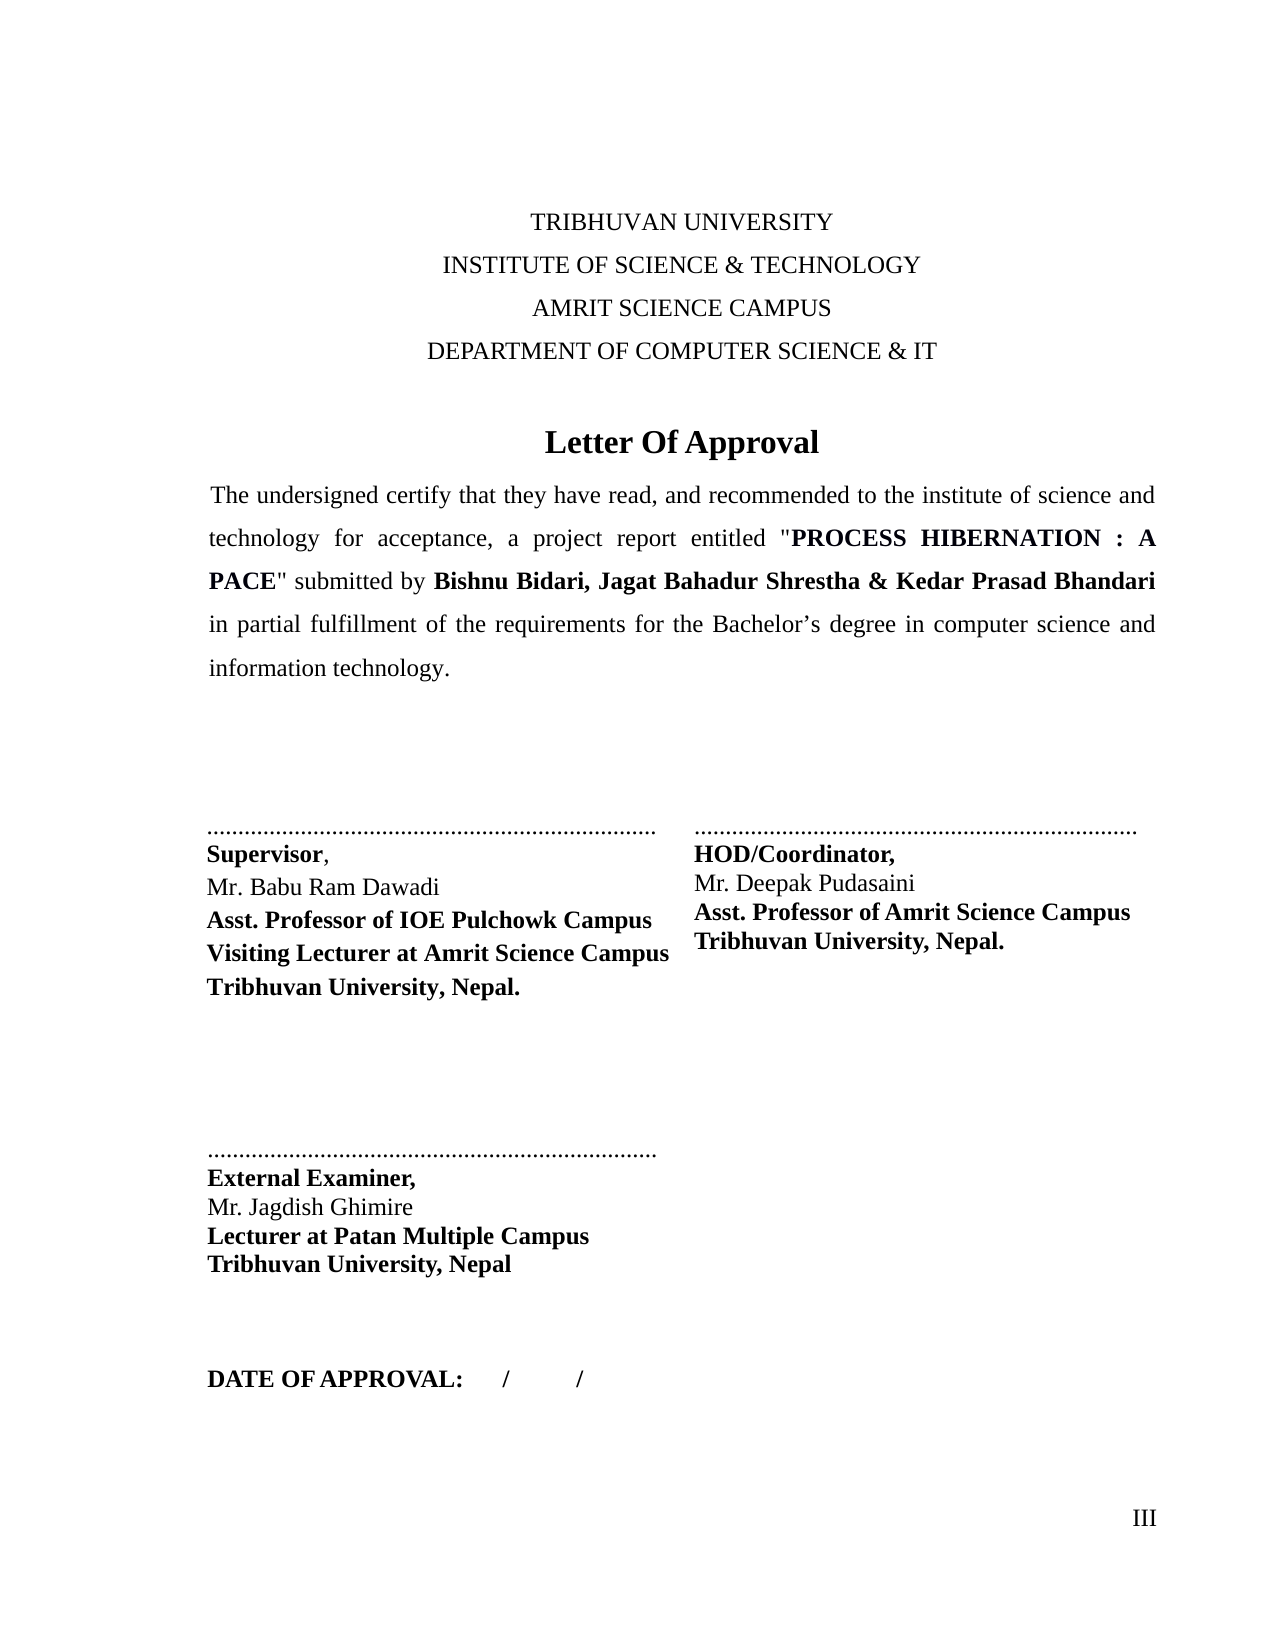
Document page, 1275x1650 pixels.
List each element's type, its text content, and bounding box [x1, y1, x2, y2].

text Lecturer at Patan Multiple Campus [207, 1221, 1157, 1249]
list DEPARTMENT OF COMPUTER SCIENCE & IT [207, 336, 1157, 365]
list TRIBHUVAN UNIVERSITY [207, 207, 1157, 236]
list ........................................................................ [207, 1134, 1157, 1163]
list External Examiner, [207, 1163, 1157, 1192]
list DATE OF APPROVAL: / / [207, 1364, 1157, 1393]
table_header ........................................................................ Supervisor, Mr. Babu Ram Dawadi Asst. Professor of IOE Pulchowk Campus Visiting Lecturer at Amrit Science Campus Tribhuvan University, Nepal. [196, 782, 683, 1019]
list AMRIT SCIENCE CAMPUS [207, 293, 1157, 322]
list The undersigned certify that they have read, and recommended to the institute of science and technology for acceptance, a project report entitled "PROCESS HIBERNATION : A PACE" submitted by Bishnu Bidari, Jagat Bahadur Shrestha & Kedar Prasad Bhandari in partial fulfillment of the requirements for the Bachelor’s degree in computer science and information technology. [208, 480, 1157, 681]
table_header ....................................................................... HOD/Coordinator, Mr. Deepak Pudasaini Asst. Professor of Amrit Science Campus Tribhuvan University, Nepal. [683, 782, 1153, 1019]
text Letter Of Approval [207, 423, 1157, 461]
text Mr. Jagdish Ghimire [207, 1192, 1157, 1221]
text Tribhuvan University, Nepal [207, 1249, 1157, 1278]
list INSTITUTE OF SCIENCE & TECHNOLOGY [207, 250, 1157, 279]
